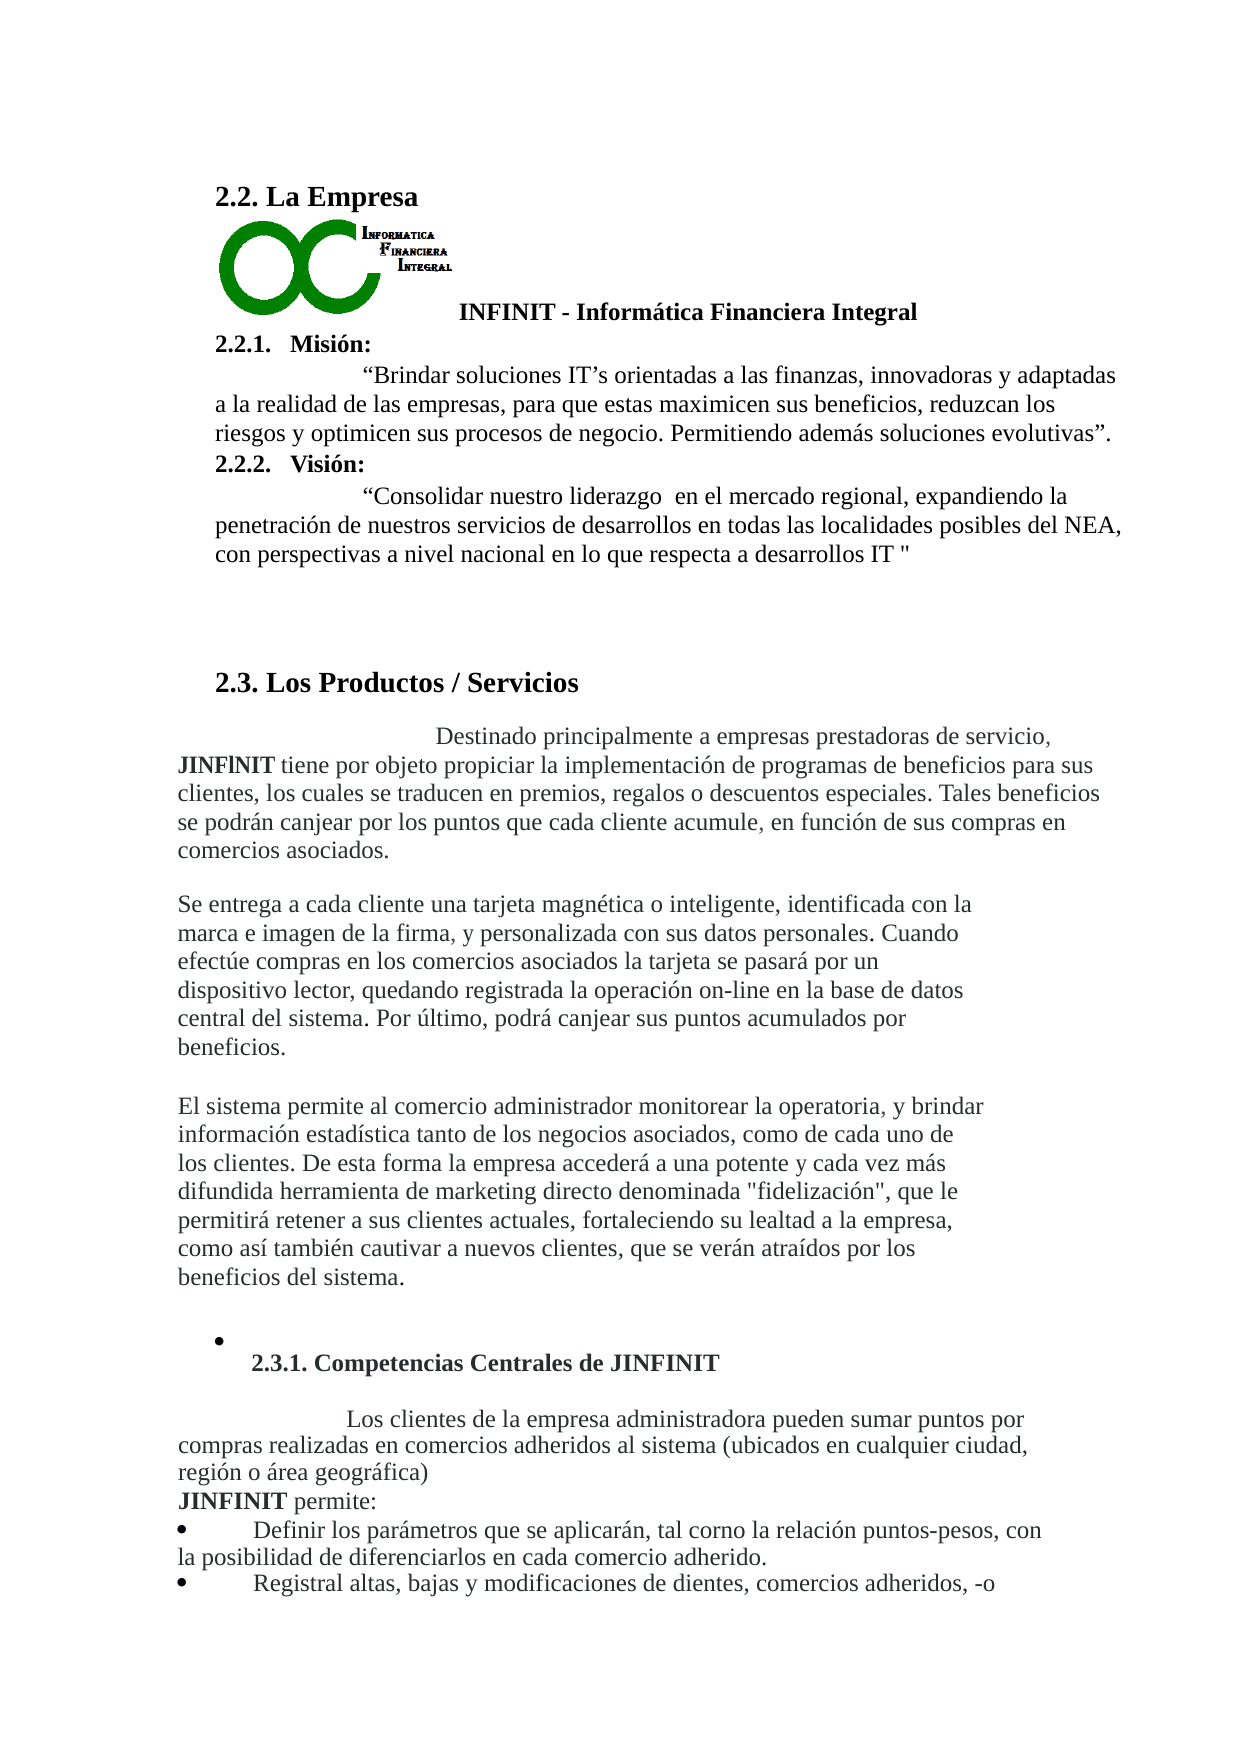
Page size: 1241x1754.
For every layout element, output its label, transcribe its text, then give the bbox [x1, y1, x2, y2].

text “Brindar soluciones IT’s orientadas a las finanzas, innovadoras y adaptadas a la realidad de las empresas, para que estas maximicen sus beneficios, reduzcan los riesgos y optimicen sus procesos de negocio. Permitiendo además soluciones evolutivas”. [215, 360, 1122, 447]
text “Consolidar nuestro liderazgo en el mercado regional, expandiendo la penetración de nuestros servicios de desarrollos en todas las localidades posibles del NEA, con perspectivas a nivel nacional en lo que respecta a desarrollos IT " [215, 481, 1122, 567]
picture [214, 215, 459, 321]
text 2.3. Los Productos / Servicios [215, 665, 1122, 699]
list Visión: [215, 449, 1122, 478]
text 2.3.1. Competencias Centrales de JINFINIT [178, 1350, 1111, 1377]
text 2.2. La Empresa [215, 179, 1122, 213]
list Definir los parámetros que se aplicarán, tal corno la relación puntos-pesos, con la posibilidad de diferenciarlos en cada comercio adherido. [177, 1518, 1111, 1571]
text INFINIT - Informática Financiera Integral [215, 216, 1122, 326]
list Misión: [215, 329, 1122, 357]
text Se entrega a cada cliente una tarjeta magnética o inteligente, identificada con la marca e imagen de la firma, y personalizada con sus datos personales. Cuando efectúe compras en los comercios asociados la tarjeta se pasará por un dispositivo lector, quedando registrada la operación on-line en la base de datos central del sistema. Por último, podrá canjear sus puntos acumulados por beneficios. [177, 890, 1111, 1061]
text Destinado principalmente a empresas prestadoras de servicio, JINFlNIT tiene por objeto propiciar la implementación de programas de beneficios para sus clientes, los cuales se traducen en premios, regalos o descuentos especiales. Tales beneficios se podrán canjear por los puntos que cada cliente acumule, en función de sus compras en comercios asociados. [177, 722, 1102, 864]
text El sistema permite al comercio administrador monitorear la operatoria, y brindar información estadística tanto de los negocios asociados, como de cada uno de los clientes. De esta forma la empresa accederá a una potente y cada vez más difundida herramienta de marketing directo denominada "fidelización", que le permitirá retener a sus clientes actuales, fortaleciendo su lealtad a la empresa, como así también cautivar a nuevos clientes, que se verán atraídos por los beneficios del sistema. [178, 1092, 1122, 1291]
list Registral altas, bajas y modificaciones de dientes, comercios adheridos, -o [177, 1571, 1111, 1597]
text JINFINIT permite: [178, 1488, 1111, 1515]
text Los clientes de la empresa administradora pueden sumar puntos por compras realizadas en comercios adheridos al sistema (ubicados en cualquier ciudad, región o área geográfica) [178, 1406, 1111, 1485]
